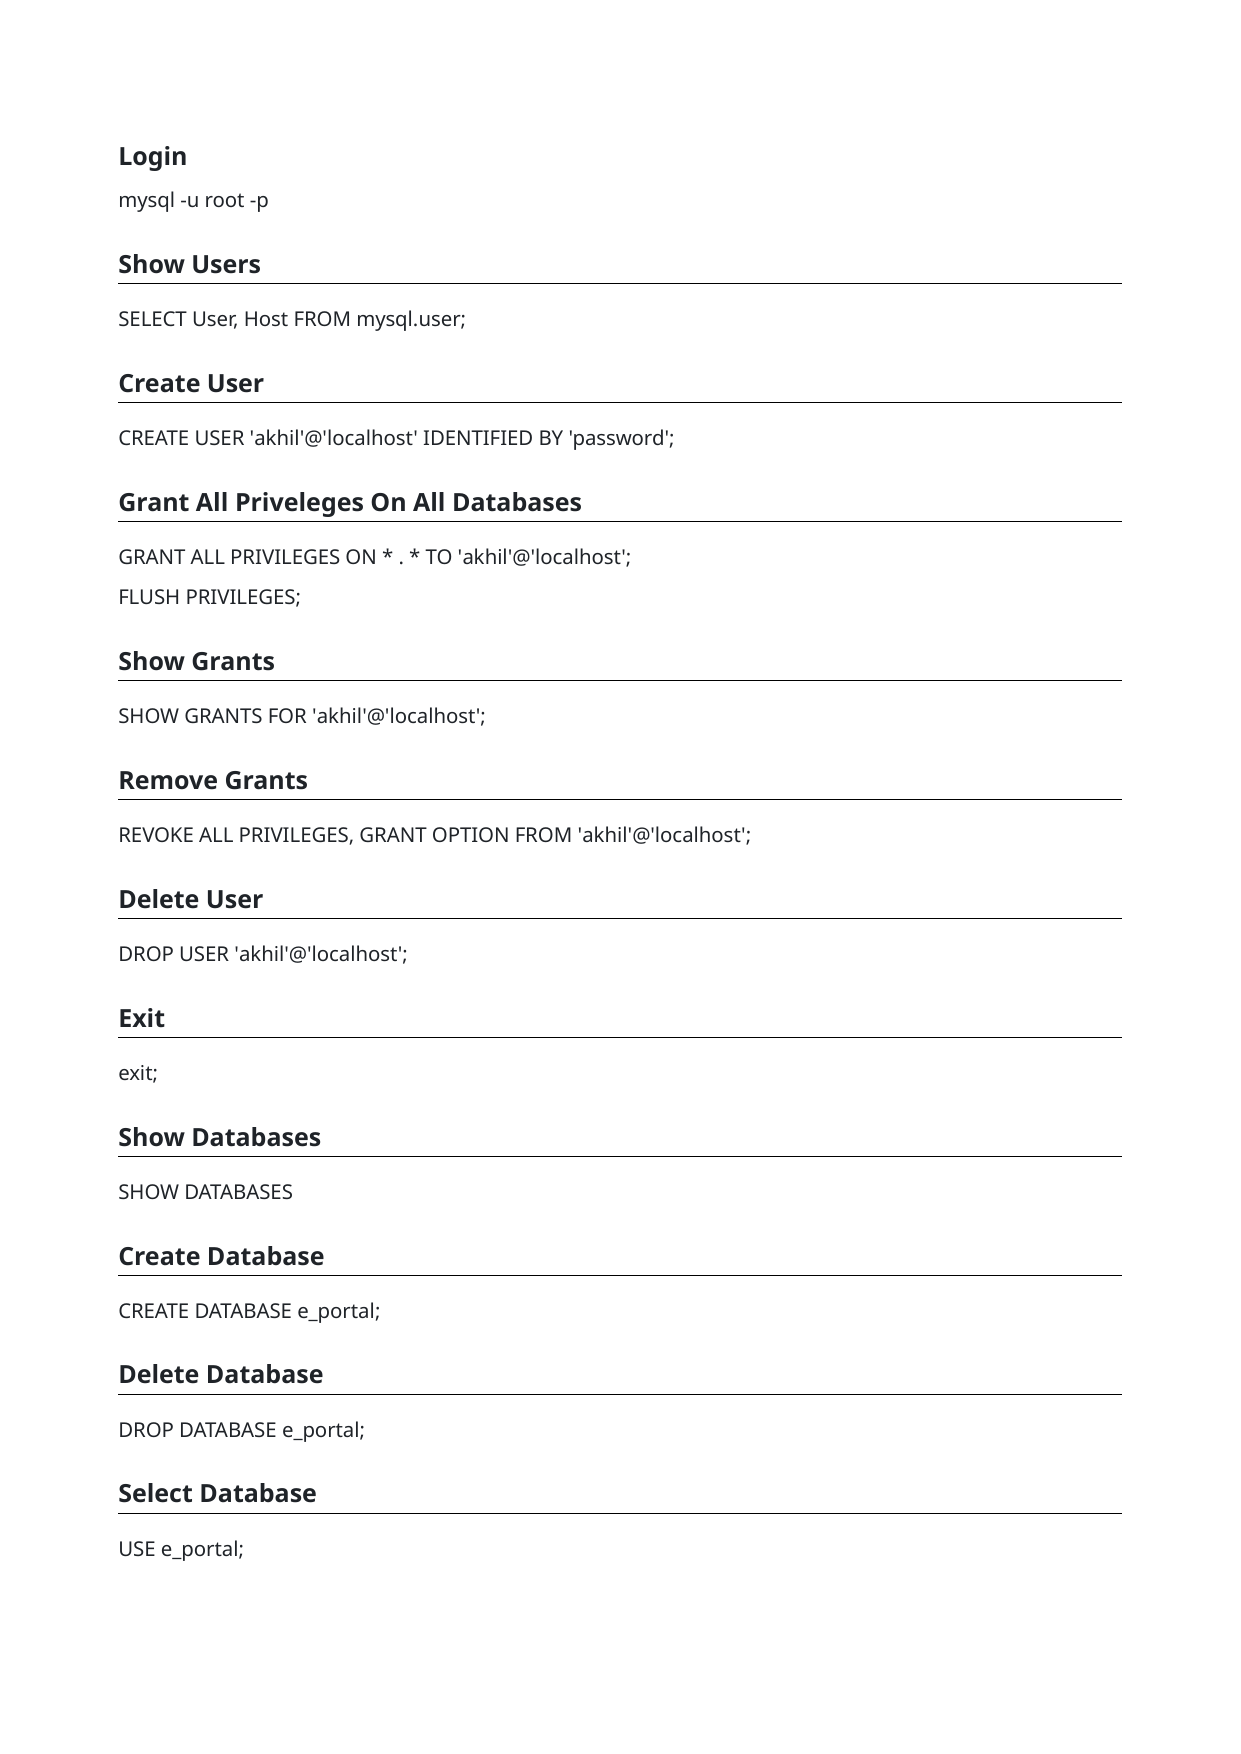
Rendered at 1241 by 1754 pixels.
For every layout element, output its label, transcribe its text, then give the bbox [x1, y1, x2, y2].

text USE e_portal; [118, 1534, 1122, 1562]
text FLUSH PRIVILEGES; [118, 582, 1122, 610]
subtitle Delete Database [118, 1357, 1122, 1394]
text SHOW DATABASES [118, 1177, 1122, 1205]
text GRANT ALL PRIVILEGES ON * . * TO 'akhil'@'localhost'; [118, 542, 1122, 570]
text CREATE DATABASE e_portal; [118, 1296, 1122, 1324]
text REVOKE ALL PRIVILEGES, GRANT OPTION FROM 'akhil'@'localhost'; [118, 820, 1122, 848]
text SHOW GRANTS FOR 'akhil'@'localhost'; [118, 701, 1122, 729]
subtitle Exit [118, 1000, 1122, 1037]
text SELECT User, Host FROM mysql.user; [118, 304, 1122, 332]
subtitle Create Database [118, 1238, 1122, 1275]
text exit; [118, 1058, 1122, 1086]
subtitle Delete User [118, 881, 1122, 918]
subtitle Select Database [118, 1476, 1122, 1513]
subtitle Login [118, 139, 1122, 173]
text DROP DATABASE e_portal; [118, 1415, 1122, 1443]
subtitle Remove Grants [118, 762, 1122, 799]
subtitle Show Users [118, 246, 1122, 283]
text CREATE USER 'akhil'@'localhost' IDENTIFIED BY 'password'; [118, 423, 1122, 451]
text DROP USER 'akhil'@'localhost'; [118, 939, 1122, 967]
subtitle Grant All Priveleges On All Databases [118, 484, 1122, 521]
subtitle Show Databases [118, 1119, 1122, 1156]
subtitle Create User [118, 365, 1122, 402]
text mysql -u root -p [118, 186, 1122, 213]
subtitle Show Grants [118, 643, 1122, 680]
